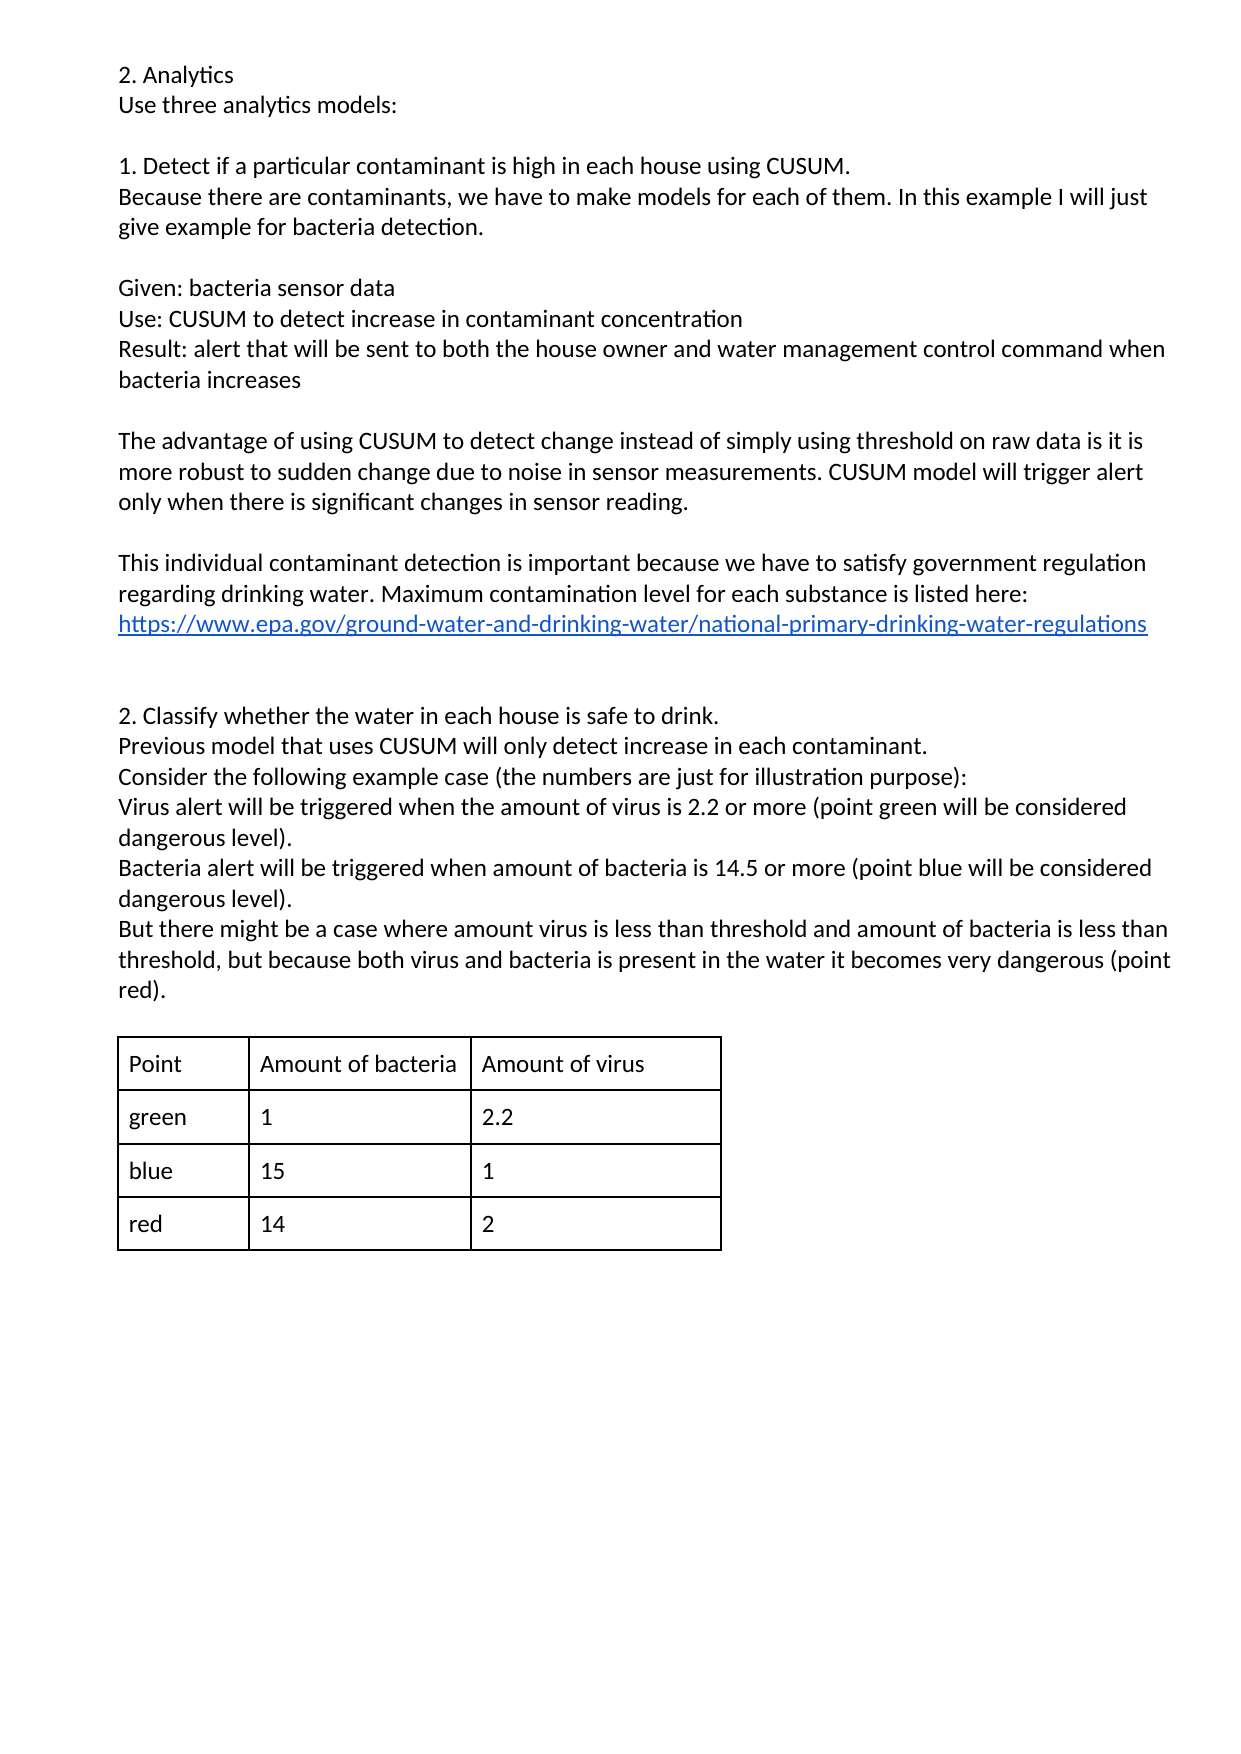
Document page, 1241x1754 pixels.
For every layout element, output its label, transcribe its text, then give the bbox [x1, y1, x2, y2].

table_cell red [119, 1198, 248, 1249]
table_cell 15 [250, 1145, 470, 1196]
text Result: alert that will be sent to both the house owner and water management control command when bacteria increases [118, 334, 1181, 395]
text 2. Classify whether the water in each house is safe to drink. [118, 700, 1181, 730]
text Given: bacteria sensor data [118, 273, 1181, 303]
text The advantage of using CUSUM to detect change instead of simply using threshold on raw data is it is more robust to sudden change due to noise in sensor measurements. CUSUM model will trigger alert only when there is significant changes in sensor reading. [118, 425, 1181, 517]
text This individual contaminant detection is important because we have to satisfy government regulation regarding drinking water. Maximum contamination level for each substance is listed here: [118, 547, 1181, 608]
table_cell 1 [472, 1145, 720, 1196]
text 1. Detect if a particular contaminant is high in each house using CUSUM. [118, 151, 1181, 181]
table_header Amount of bacteria [250, 1038, 470, 1089]
text But there might be a case where amount virus is less than threshold and amount of bacteria is less than threshold, but because both virus and bacteria is present in the water it becomes very dangerous (point red). [118, 913, 1181, 1005]
table_cell 2.2 [472, 1091, 720, 1142]
text Bacteria alert will be triggered when amount of bacteria is 14.5 or more (point blue will be considered dangerous level). [118, 852, 1181, 913]
table_header Amount of virus [472, 1038, 720, 1089]
table_cell 14 [250, 1198, 470, 1249]
text Use: CUSUM to detect increase in contaminant concentration [118, 303, 1181, 334]
table_cell blue [119, 1145, 248, 1196]
text Consider the following example case (the numbers are just for illustration purpose): [118, 761, 1181, 791]
table_header Point [119, 1038, 248, 1089]
text Use three analytics models: [118, 89, 1181, 120]
table_cell green [119, 1091, 248, 1142]
text Previous model that uses CUSUM will only detect increase in each contaminant. [118, 730, 1181, 761]
text Because there are contaminants, we have to make models for each of them. In this example I will just give example for bacteria detection. [118, 181, 1181, 242]
text 2. Analytics [118, 59, 1181, 89]
table_cell 2 [472, 1198, 720, 1249]
text https://www.epa.gov/ground-water-and-drinking-water/national-primary-drinking-water-regulations [118, 608, 1181, 639]
table_cell 1 [250, 1091, 470, 1142]
text Virus alert will be triggered when the amount of virus is 2.2 or more (point green will be considered dangerous level). [118, 791, 1181, 852]
